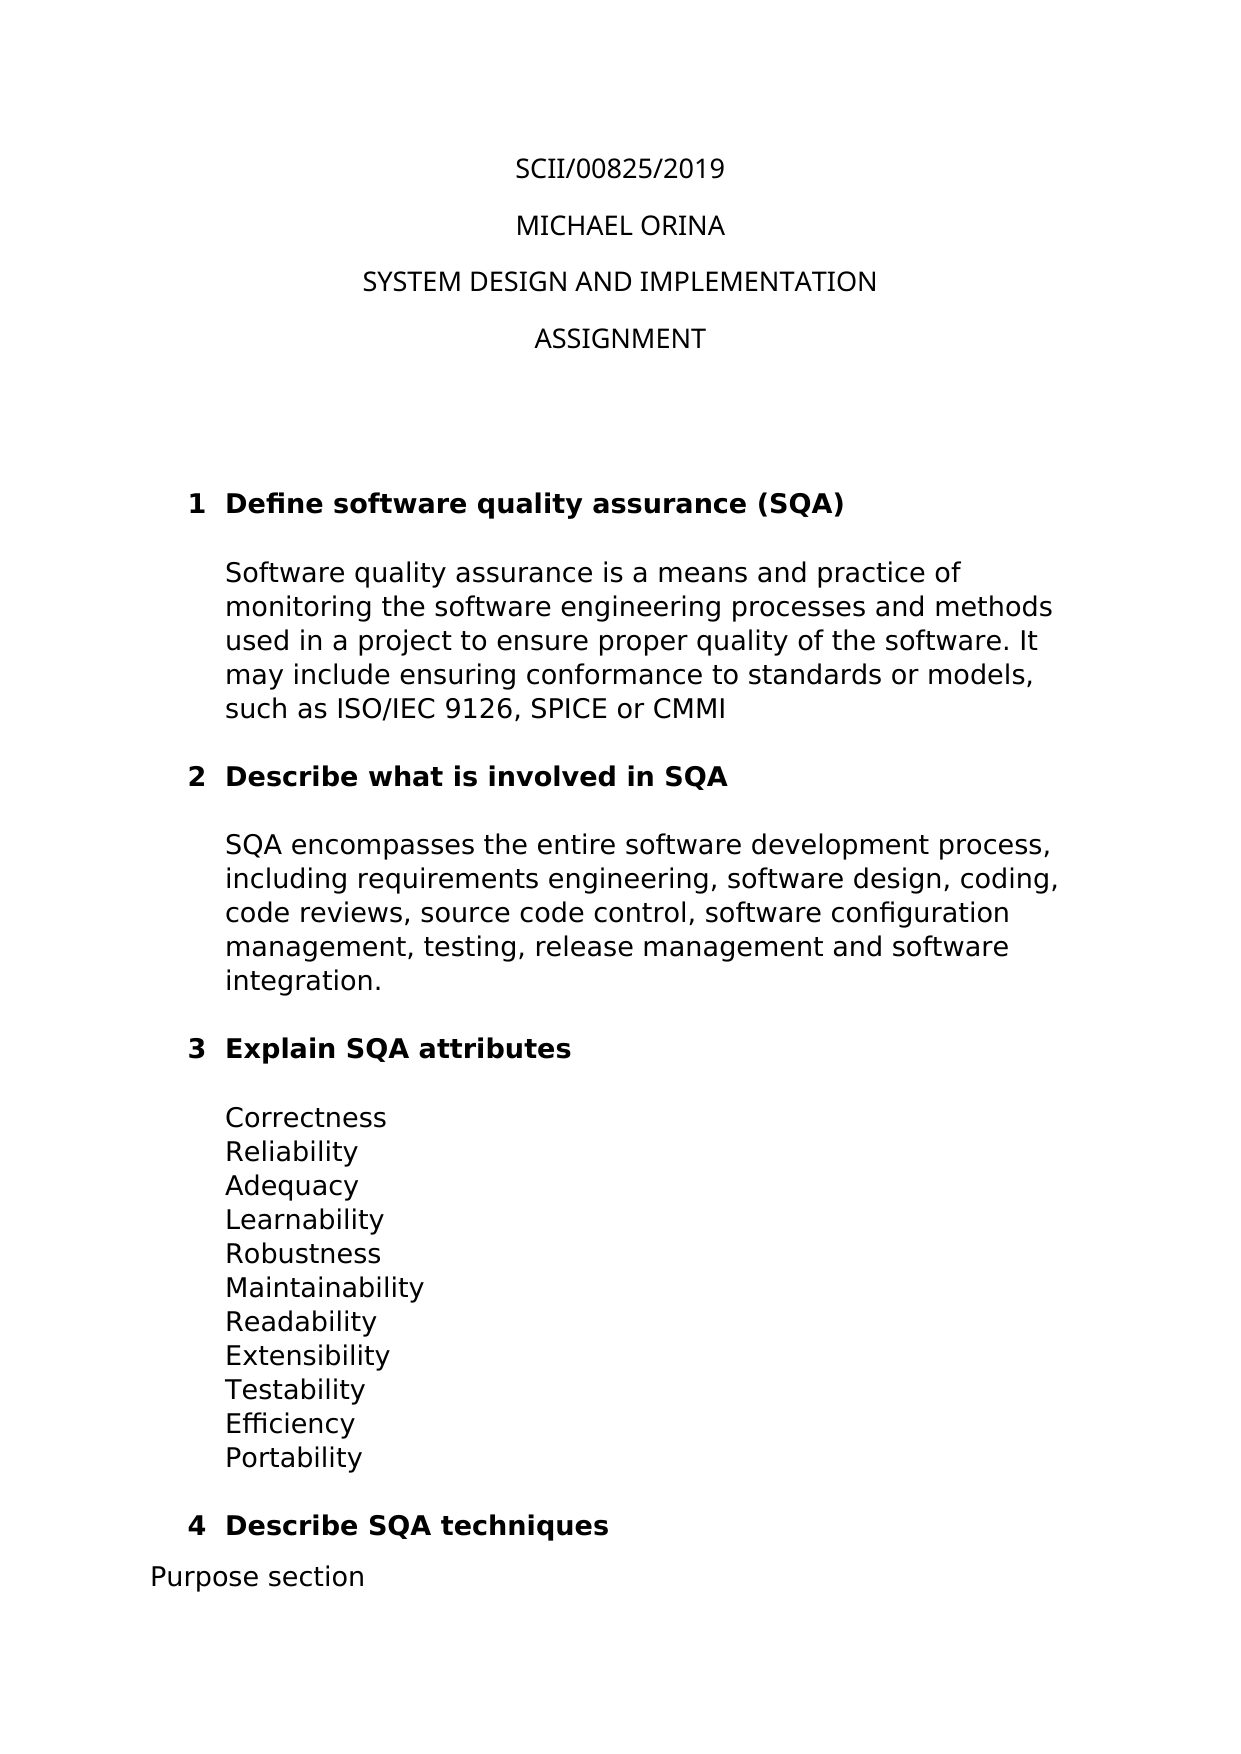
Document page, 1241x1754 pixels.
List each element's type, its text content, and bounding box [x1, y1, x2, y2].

text SYSTEM DESIGN AND IMPLEMENTATION [150, 263, 1090, 300]
list Portability [225, 1442, 1090, 1474]
list SQA encompasses the entire software development process, including requirements engineering, software design, coding, code reviews, source code control, software configuration management, testing, release management and software integration. [225, 829, 1090, 997]
list Describe what is involved in SQA [187, 761, 1090, 793]
list Extensibility [225, 1340, 1090, 1372]
list Define software quality assurance (SQA) [187, 489, 1090, 520]
text Purpose section [150, 1561, 1090, 1593]
list Software quality assurance is a means and practice of monitoring the software engineering processes and methods used in a project to ensure proper quality of the software. It may include ensuring conformance to standards or models, such as ISO/IEC 9126, SPICE or CMMI [225, 557, 1090, 725]
list Correctness [225, 1102, 1090, 1133]
list Testability [225, 1374, 1090, 1406]
list Reliability [225, 1136, 1090, 1167]
list Describe SQA techniques [187, 1511, 1090, 1542]
list Robustness [225, 1238, 1090, 1270]
text SCII/00825/2019 [150, 150, 1090, 187]
list Readability [225, 1306, 1090, 1338]
list Adequacy [225, 1170, 1090, 1202]
list Efficiency [225, 1408, 1090, 1440]
list Explain SQA attributes [187, 1034, 1090, 1065]
text MICHAEL ORINA [150, 206, 1090, 243]
list Maintainability [225, 1272, 1090, 1304]
list Learnability [225, 1204, 1090, 1236]
text ASSIGNMENT [150, 319, 1090, 356]
